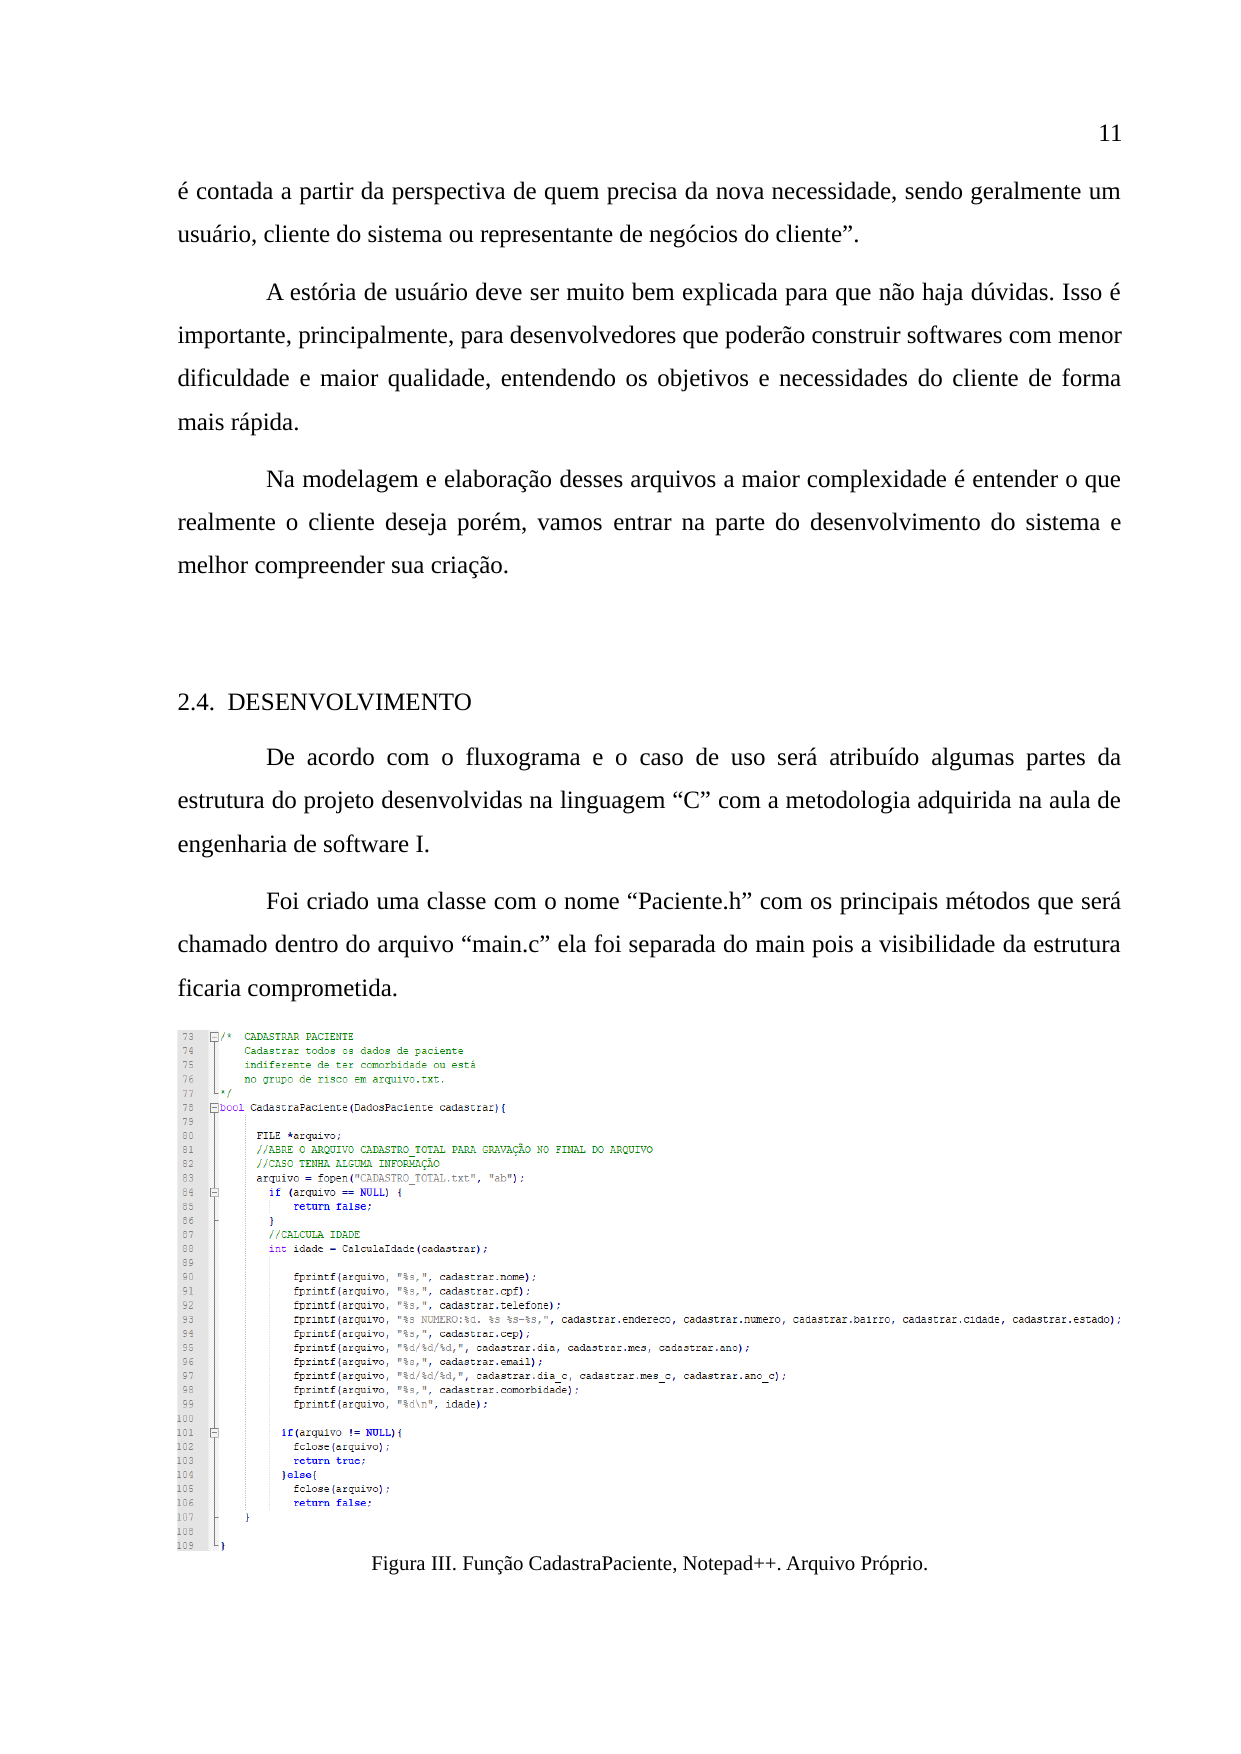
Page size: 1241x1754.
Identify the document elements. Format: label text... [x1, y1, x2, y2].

text Na modelagem e elaboração desses arquivos a maior complexidade é entender o que realmente o cliente deseja porém, vamos entrar na parte do desenvolvimento do sistema e melhor compreender sua criação. [177, 464, 1122, 579]
text Figura III. Função CadastraPaciente, Notepad++. Arquivo Próprio. [177, 1551, 1122, 1575]
text A estória de usuário deve ser muito bem explicada para que não haja dúvidas. Isso é importante, principalmente, para desenvolvedores que poderão construir softwares com menor dificuldade e maior qualidade, entendendo os objetivos e necessidades do cliente de forma mais rápida. [177, 277, 1122, 435]
text é contada a partir da perspectiva de quem precisa da nova necessidade, sendo geralmente um usuário, cliente do sistema ou representante de negócios do cliente”. [177, 176, 1122, 248]
picture [177, 1030, 1123, 1551]
subtitle DESENVOLVIMENTO [177, 687, 1122, 716]
text Foi criado uma classe com o nome “Paciente.h” com os principais métodos que será chamado dentro do arquivo “main.c” ela foi separada do main pois a visibilidade da estrutura ficaria comprometida. [177, 886, 1122, 1001]
text De acordo com o fluxograma e o caso de uso será atribuído algumas partes da estrutura do projeto desenvolvidas na linguagem “C” com a metodologia adquirida na aula de engenharia de software I. [177, 742, 1122, 857]
